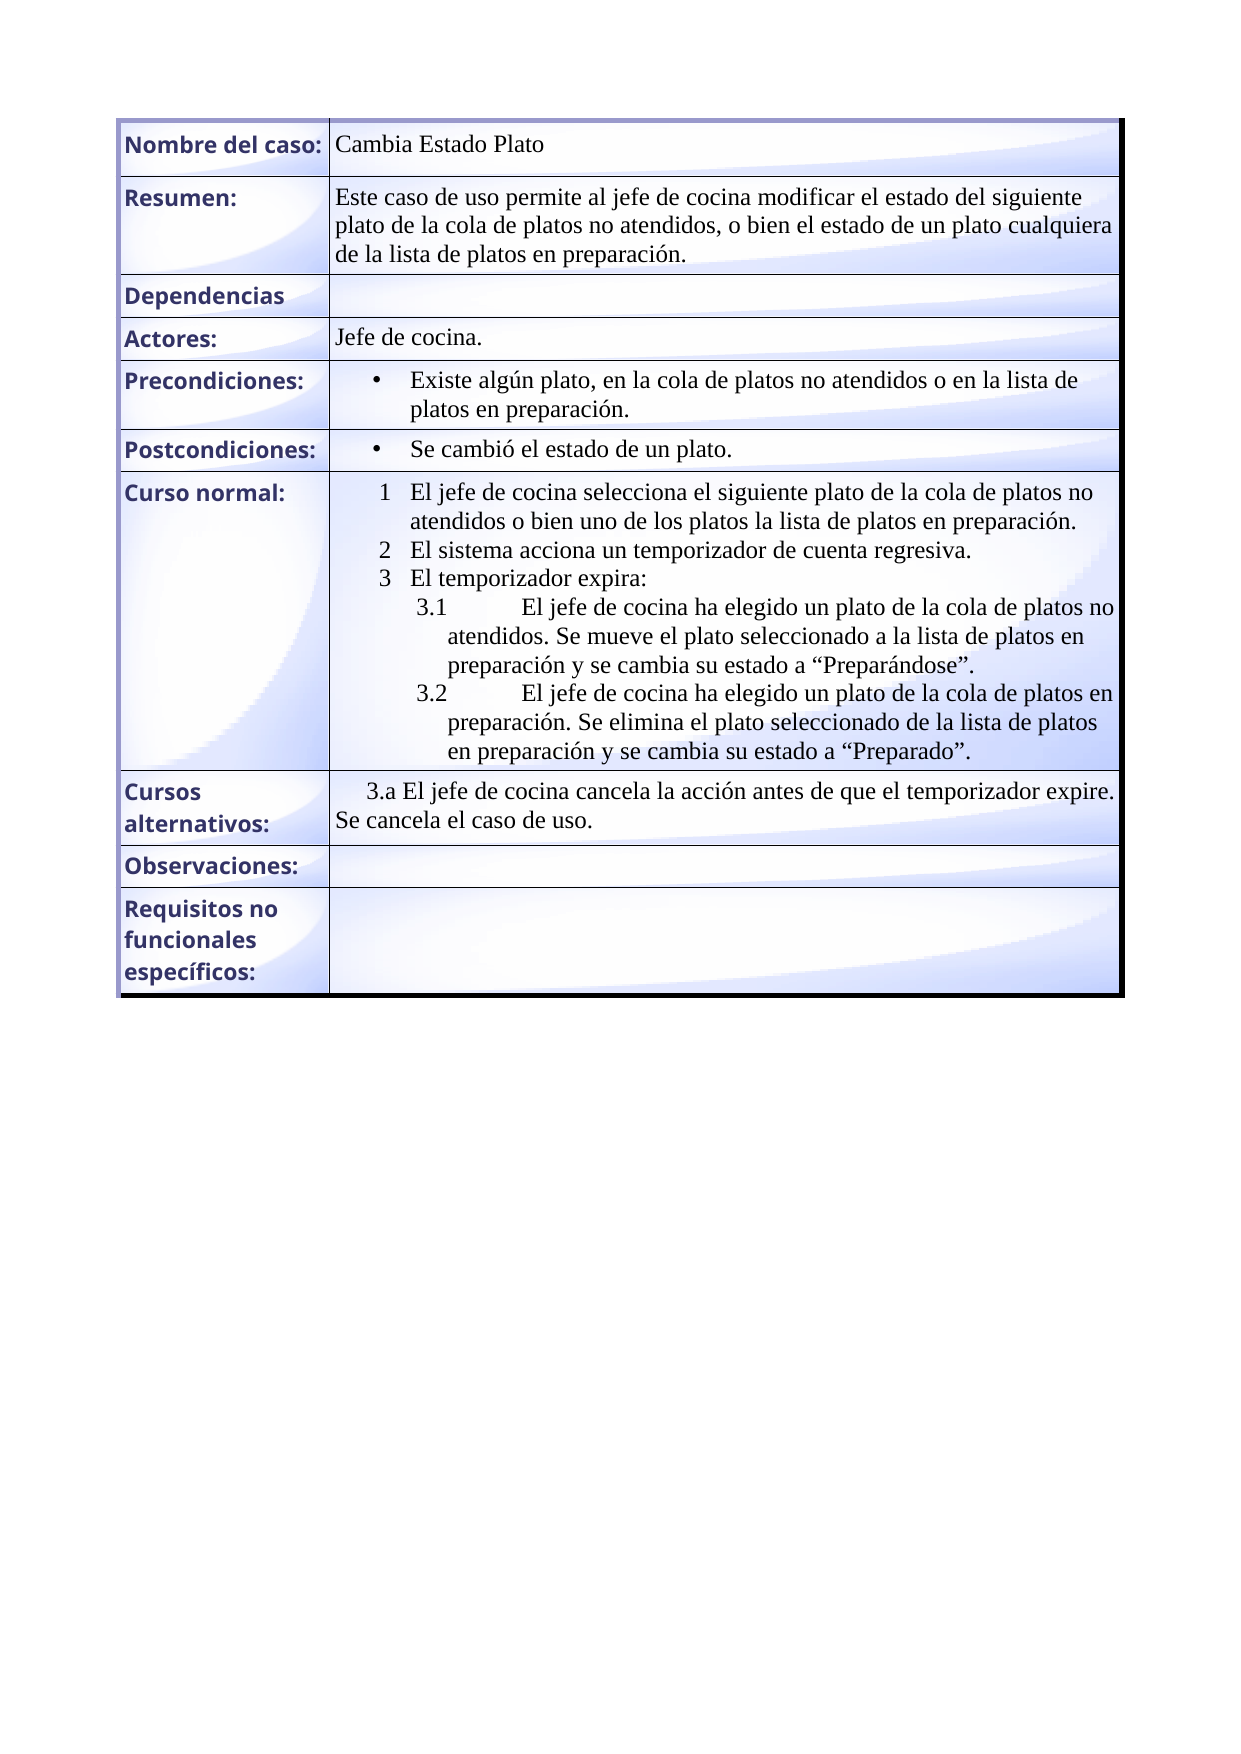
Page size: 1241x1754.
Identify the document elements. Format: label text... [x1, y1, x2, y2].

table_header Cambia Estado Plato [330, 123, 1119, 176]
table_cell [330, 846, 1119, 887]
table_cell [330, 275, 1119, 317]
table_cell Actores: [121, 318, 329, 359]
table_cell Observaciones: [121, 846, 329, 887]
table_cell Cursos alternativos: [121, 771, 329, 844]
table_header Nombre del caso: [121, 123, 329, 176]
table_cell Requisitos no funcionales específicos: [121, 888, 329, 993]
table_cell 3.a El jefe de cocina cancela la acción antes de que el temporizador expire. Se cancela el caso de uso. [330, 771, 1119, 844]
table_cell Este caso de uso permite al jefe de cocina modificar el estado del siguiente plato de la cola de platos no atendidos, o bien el estado de un plato cualquiera de la lista de platos en preparación. [330, 177, 1119, 274]
table_cell Existe algún plato, en la cola de platos no atendidos o en la lista de platos en preparación. [330, 361, 1119, 428]
table_cell Jefe de cocina. [330, 318, 1119, 359]
table_cell Curso normal: [121, 472, 329, 770]
table_cell Postcondiciones: [121, 430, 329, 471]
table_cell Se cambió el estado de un plato. [330, 430, 1119, 471]
table_cell [330, 888, 1119, 993]
table_cell El jefe de cocina selecciona el siguiente plato de la cola de platos no atendidos o bien uno de los platos la lista de platos en preparación. El sistema acciona un temporizador de cuenta regresiva. El temporizador expira: El jefe de cocina ha elegido un plato de la cola de platos no atendidos. Se mueve el plato seleccionado a la lista de platos en preparación y se cambia su estado a “Preparándose”. El jefe de cocina ha elegido un plato de la cola de platos en preparación. Se elimina el plato seleccionado de la lista de platos en preparación y se cambia su estado a “Preparado”. [330, 472, 1119, 770]
table_cell Precondiciones: [121, 361, 329, 428]
table_cell Resumen: [121, 177, 329, 274]
table_cell Dependencias [121, 275, 329, 317]
